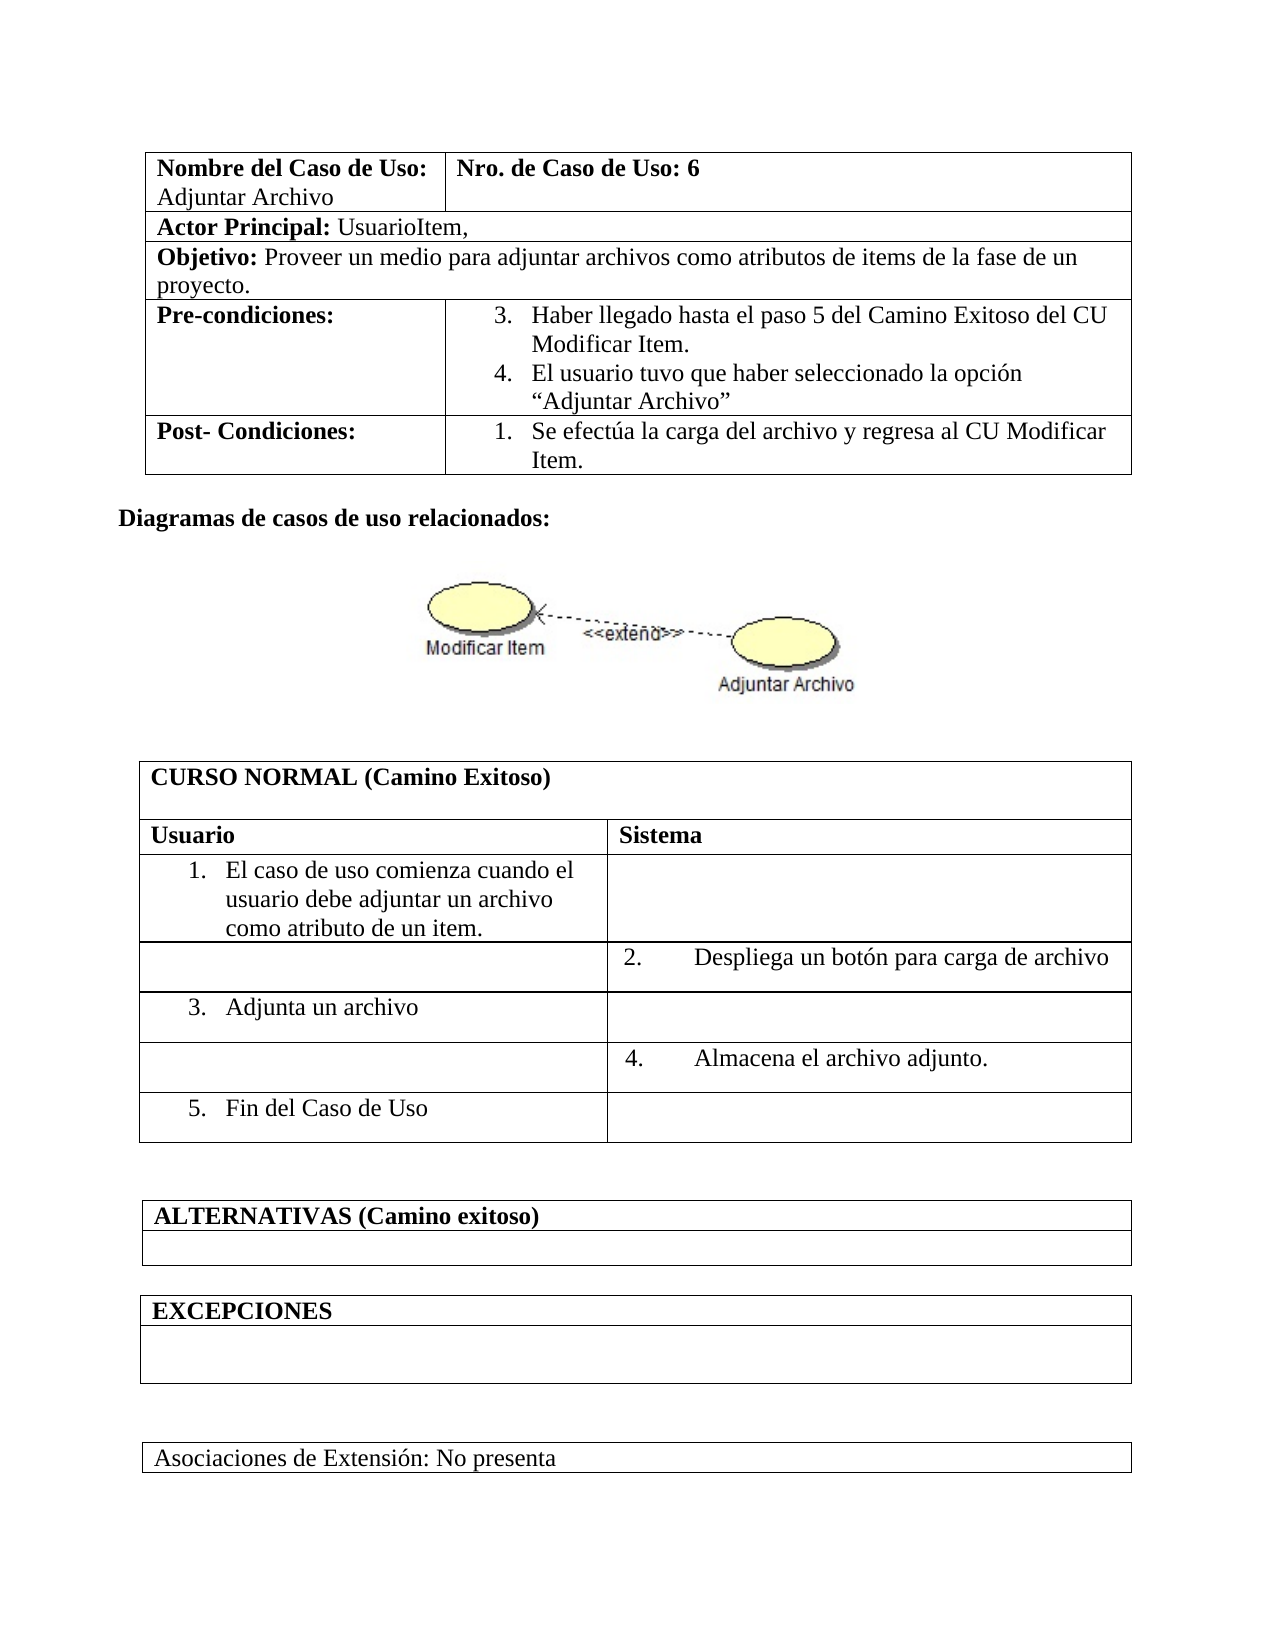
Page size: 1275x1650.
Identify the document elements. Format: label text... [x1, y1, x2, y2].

table_cell Despliega un botón para carga de archivo [608, 943, 1131, 991]
text Diagramas de casos de uso relacionados: [118, 503, 1157, 532]
table_cell [608, 993, 1131, 1042]
table_cell Post- Condiciones: [146, 416, 445, 474]
table_cell Sistema [608, 820, 1131, 854]
table_cell Haber llegado hasta el paso 5 del Camino Exitoso del CU Modificar Item. El usuario tuvo que haber seleccionado la opción “Adjuntar Archivo” [446, 300, 1131, 415]
table_cell [140, 1043, 607, 1092]
table_header Nombre del Caso de Uso: Adjuntar Archivo [146, 153, 445, 211]
table_cell Se efectúa la carga del archivo y regresa al CU Modificar Item. [446, 416, 1131, 474]
table_header Nro. de Caso de Uso: 6 [446, 153, 1131, 211]
table_cell Usuario [140, 820, 607, 854]
table_cell [608, 1093, 1131, 1142]
table_header ALTERNATIVAS (Camino exitoso) [143, 1201, 1131, 1230]
table_cell Almacena el archivo adjunto. [608, 1043, 1131, 1092]
table_cell [608, 855, 1131, 941]
table_cell [140, 943, 607, 991]
table_cell Adjunta un archivo [140, 993, 607, 1042]
table_cell [141, 1326, 1131, 1383]
table_cell Pre-condiciones: [146, 300, 445, 415]
picture [406, 561, 869, 704]
table_cell Objetivo: Proveer un medio para adjuntar archivos como atributos de items de la fase de un proyecto. [146, 242, 1131, 299]
table_cell [143, 1231, 1131, 1265]
table_header EXCEPCIONES [141, 1296, 1131, 1325]
table_header Asociaciones de Extensión: No presenta [143, 1443, 1131, 1472]
table_cell Actor Principal: UsuarioItem, [146, 212, 1131, 241]
table_cell Fin del Caso de Uso [140, 1093, 607, 1142]
table_cell El caso de uso comienza cuando el usuario debe adjuntar un archivo como atributo de un item. [140, 855, 607, 941]
table_header CURSO NORMAL (Camino Exitoso) [140, 762, 1131, 819]
